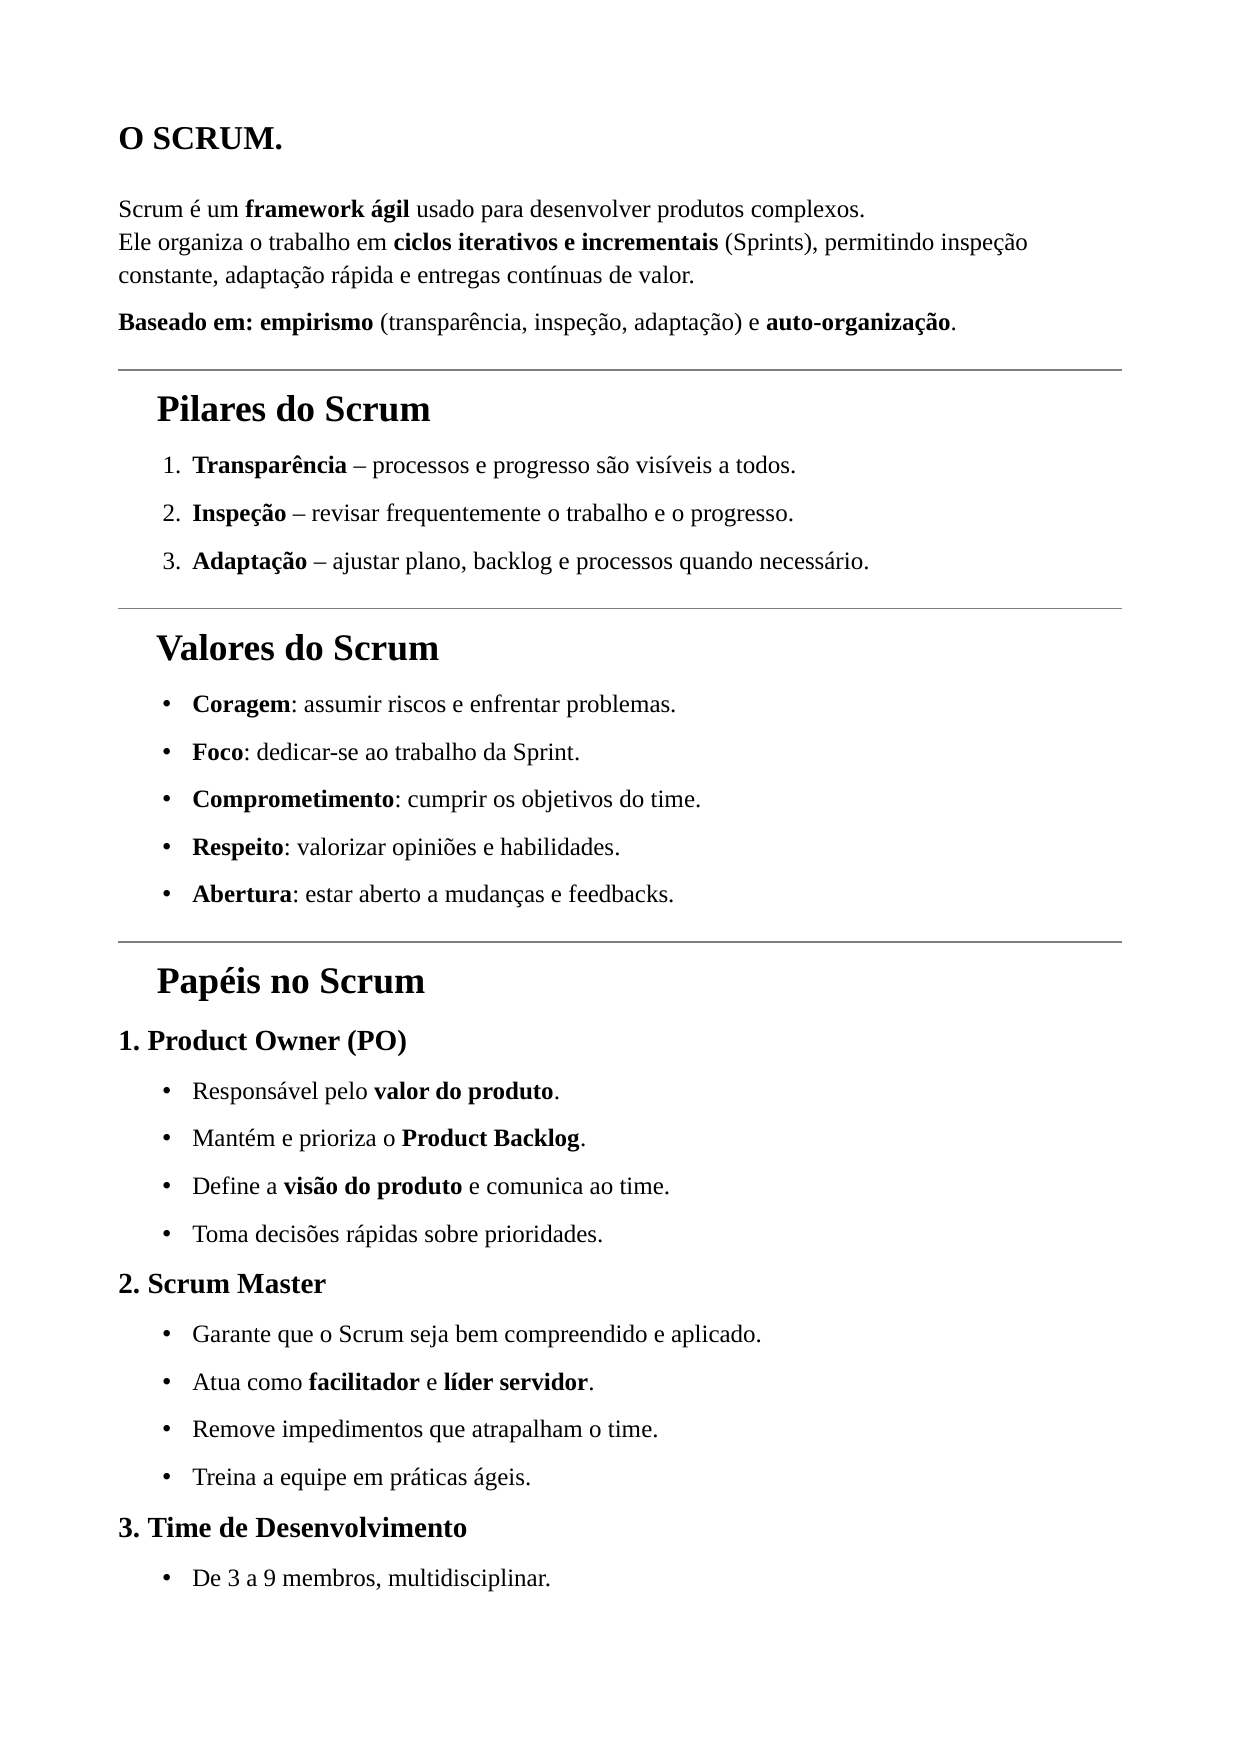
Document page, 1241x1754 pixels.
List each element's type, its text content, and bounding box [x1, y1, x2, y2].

subtitle 🔹 Valores do Scrum [118, 625, 1122, 668]
list Transparência – processos e progresso são visíveis a todos. [162, 451, 1122, 479]
list De 3 a 9 membros, multidisciplinar. [162, 1563, 1122, 1592]
list Foco: dedicar-se ao trabalho da Sprint. [162, 737, 1122, 765]
subtitle 2. Scrum Master [118, 1266, 1122, 1300]
subtitle 3. Time de Desenvolvimento [118, 1510, 1122, 1543]
list Toma decisões rápidas sobre prioridades. [162, 1219, 1122, 1247]
subtitle 1. Product Owner (PO) [118, 1023, 1122, 1056]
list Remove impedimentos que atrapalham o time. [162, 1414, 1122, 1443]
list Coragem: assumir riscos e enfrentar problemas. [162, 689, 1122, 718]
text Baseado em: empirismo (transparência, inspeção, adaptação) e auto-organização. [118, 307, 1122, 336]
list Abertura: estar aberto a mudanças e feedbacks. [162, 879, 1122, 908]
text O SCRUM. Scrum é um framework ágil usado para desenvolver produtos complexos. Ele organiza o trabalho em ciclos iterativos e incrementais (Sprints), permitindo inspeção constante, adaptação rápida e entregas contínuas de valor. [118, 118, 1122, 288]
list Inspeção – revisar frequentemente o trabalho e o progresso. [162, 498, 1122, 527]
list Treina a equipe em práticas ágeis. [162, 1462, 1122, 1491]
list Mantém e prioriza o Product Backlog. [162, 1123, 1122, 1152]
subtitle 🔹 Papéis no Scrum [118, 958, 1122, 1002]
list Adaptação – ajustar plano, backlog e processos quando necessário. [162, 546, 1122, 574]
list Responsável pelo valor do produto. [162, 1076, 1122, 1104]
list Garante que o Scrum seja bem compreendido e aplicado. [162, 1319, 1122, 1348]
list Define a visão do produto e comunica ao time. [162, 1171, 1122, 1200]
subtitle 🔹 Pilares do Scrum [118, 386, 1122, 429]
list Respeito: valorizar opiniões e habilidades. [162, 832, 1122, 861]
list Atua como facilitador e líder servidor. [162, 1367, 1122, 1396]
list Comprometimento: cumprir os objetivos do time. [162, 784, 1122, 813]
